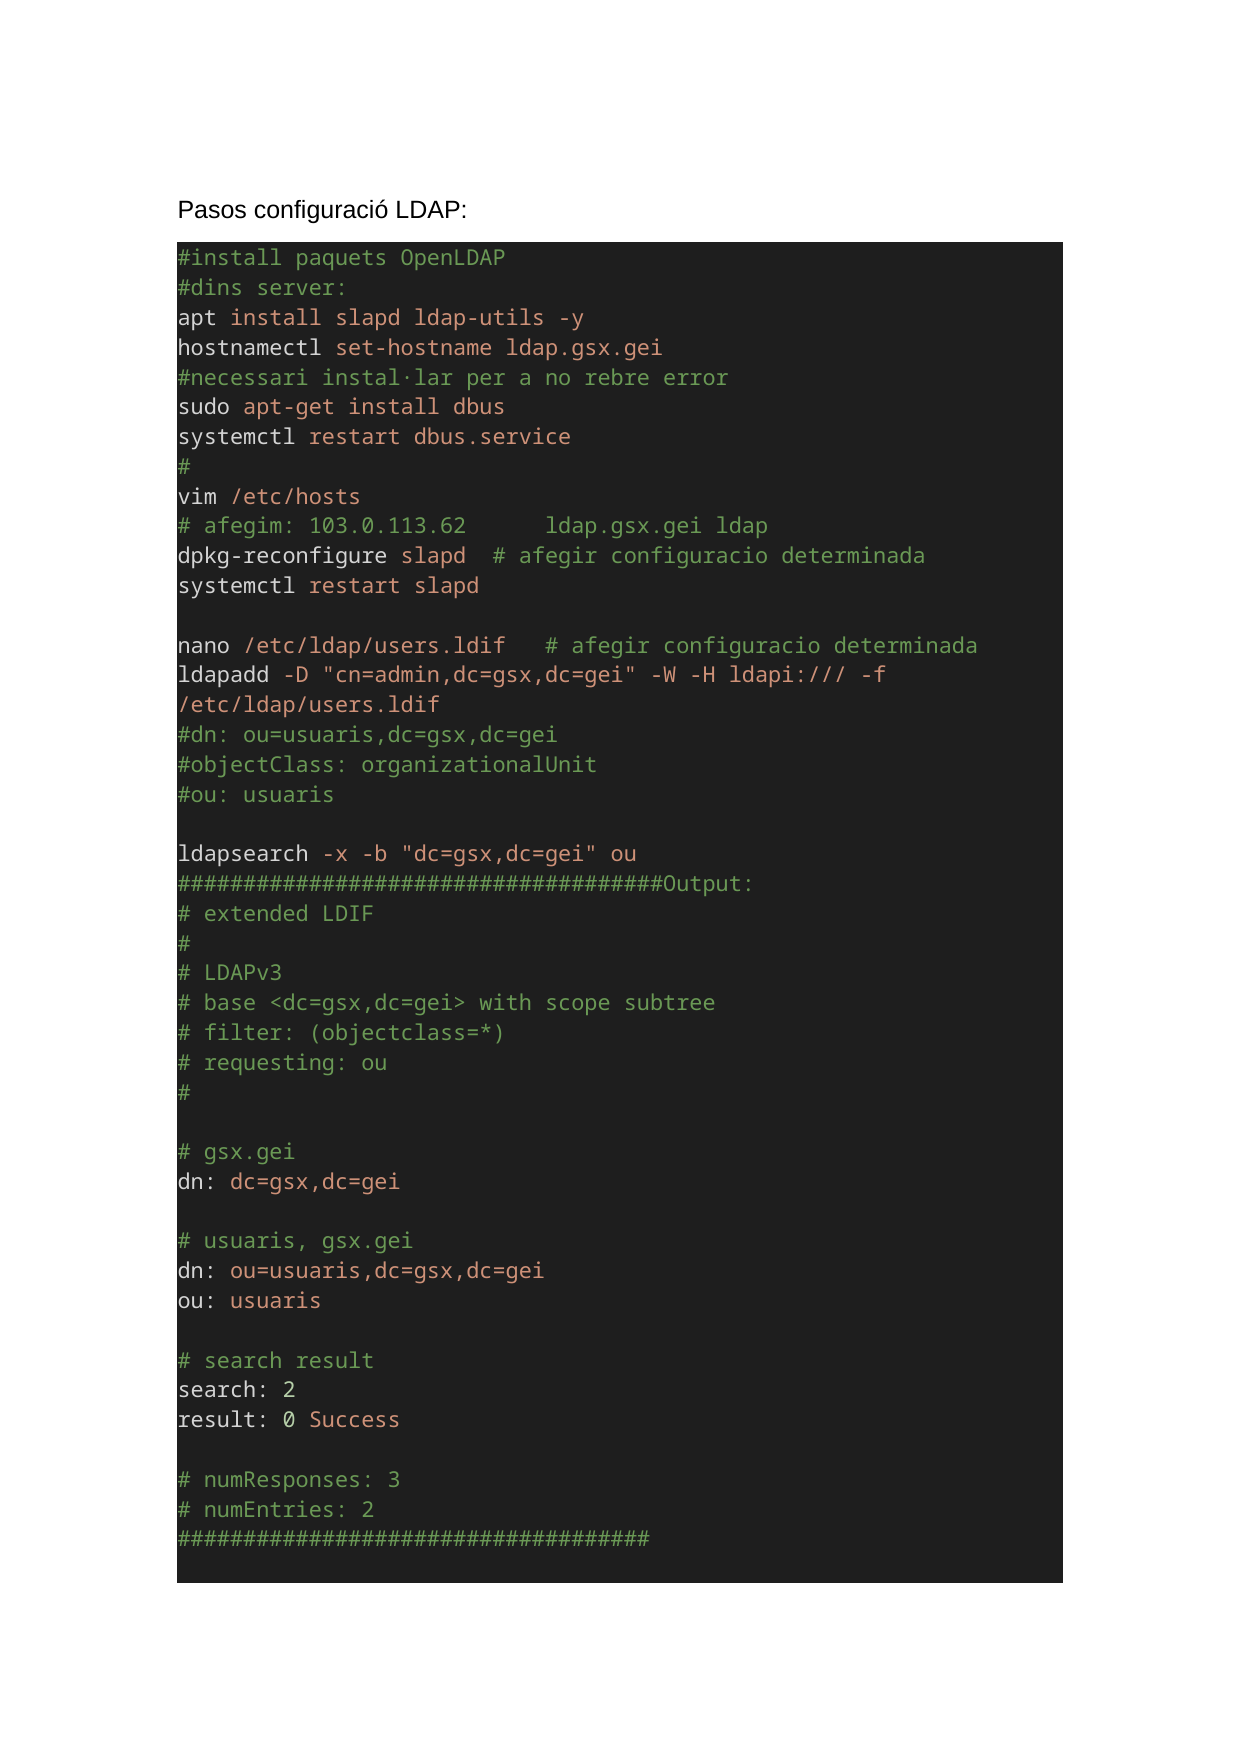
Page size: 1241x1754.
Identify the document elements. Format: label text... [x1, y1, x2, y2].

text #necessari instal·lar per a no rebre error [177, 362, 1063, 391]
text #ou: usuaris [177, 779, 1063, 808]
text ldapsearch -x -b "dc=gsx,dc=gei" ou [177, 838, 1063, 868]
text # numEntries: 2 [177, 1494, 1063, 1523]
text systemctl restart slapd [177, 570, 1063, 600]
text #objectClass: organizationalUnit [177, 749, 1063, 779]
text apt install slapd ldap-utils -y [177, 302, 1063, 332]
text # [177, 451, 1063, 481]
text #####################################Output: [177, 868, 1063, 898]
text # usuaris, gsx.gei [177, 1226, 1063, 1255]
text search: 2 [177, 1374, 1063, 1404]
text # extended LDIF [177, 898, 1063, 928]
text # base <dc=gsx,dc=gei> with scope subtree [177, 987, 1063, 1017]
text # requesting: ou [177, 1047, 1063, 1077]
text dpkg-reconfigure slapd # afegir configuracio determinada [177, 540, 1063, 570]
text hostnamectl set-hostname ldap.gsx.gei [177, 332, 1063, 362]
text #install paquets OpenLDAP [177, 242, 1063, 272]
text # search result [177, 1345, 1063, 1374]
text dn: ou=usuaris,dc=gsx,dc=gei [177, 1255, 1063, 1285]
text # filter: (objectclass=*) [177, 1017, 1063, 1047]
text # gsx.gei [177, 1136, 1063, 1166]
text systemctl restart dbus.service [177, 421, 1063, 451]
text #dins server: [177, 272, 1063, 302]
text # afegim: 103.0.113.62 ldap.gsx.gei ldap [177, 511, 1063, 540]
text dn: dc=gsx,dc=gei [177, 1166, 1063, 1196]
text #dn: ou=usuaris,dc=gsx,dc=gei [177, 719, 1063, 749]
text ou: usuaris [177, 1285, 1063, 1315]
text ldapadd -D "cn=admin,dc=gsx,dc=gei" -W -H ldapi:/// -f /etc/ldap/users.ldif [177, 659, 1063, 719]
text nano /etc/ldap/users.ldif # afegir configuracio determinada [177, 630, 1063, 659]
text vim /etc/hosts [177, 481, 1063, 511]
text # LDAPv3 [177, 957, 1063, 987]
text sudo apt-get install dbus [177, 391, 1063, 421]
text result: 0 Success [177, 1404, 1063, 1434]
text # [177, 1077, 1063, 1106]
text #################################### [177, 1523, 1063, 1553]
text # [177, 928, 1063, 957]
text Pasos configuració LDAP: [177, 195, 1063, 224]
text # numResponses: 3 [177, 1464, 1063, 1494]
